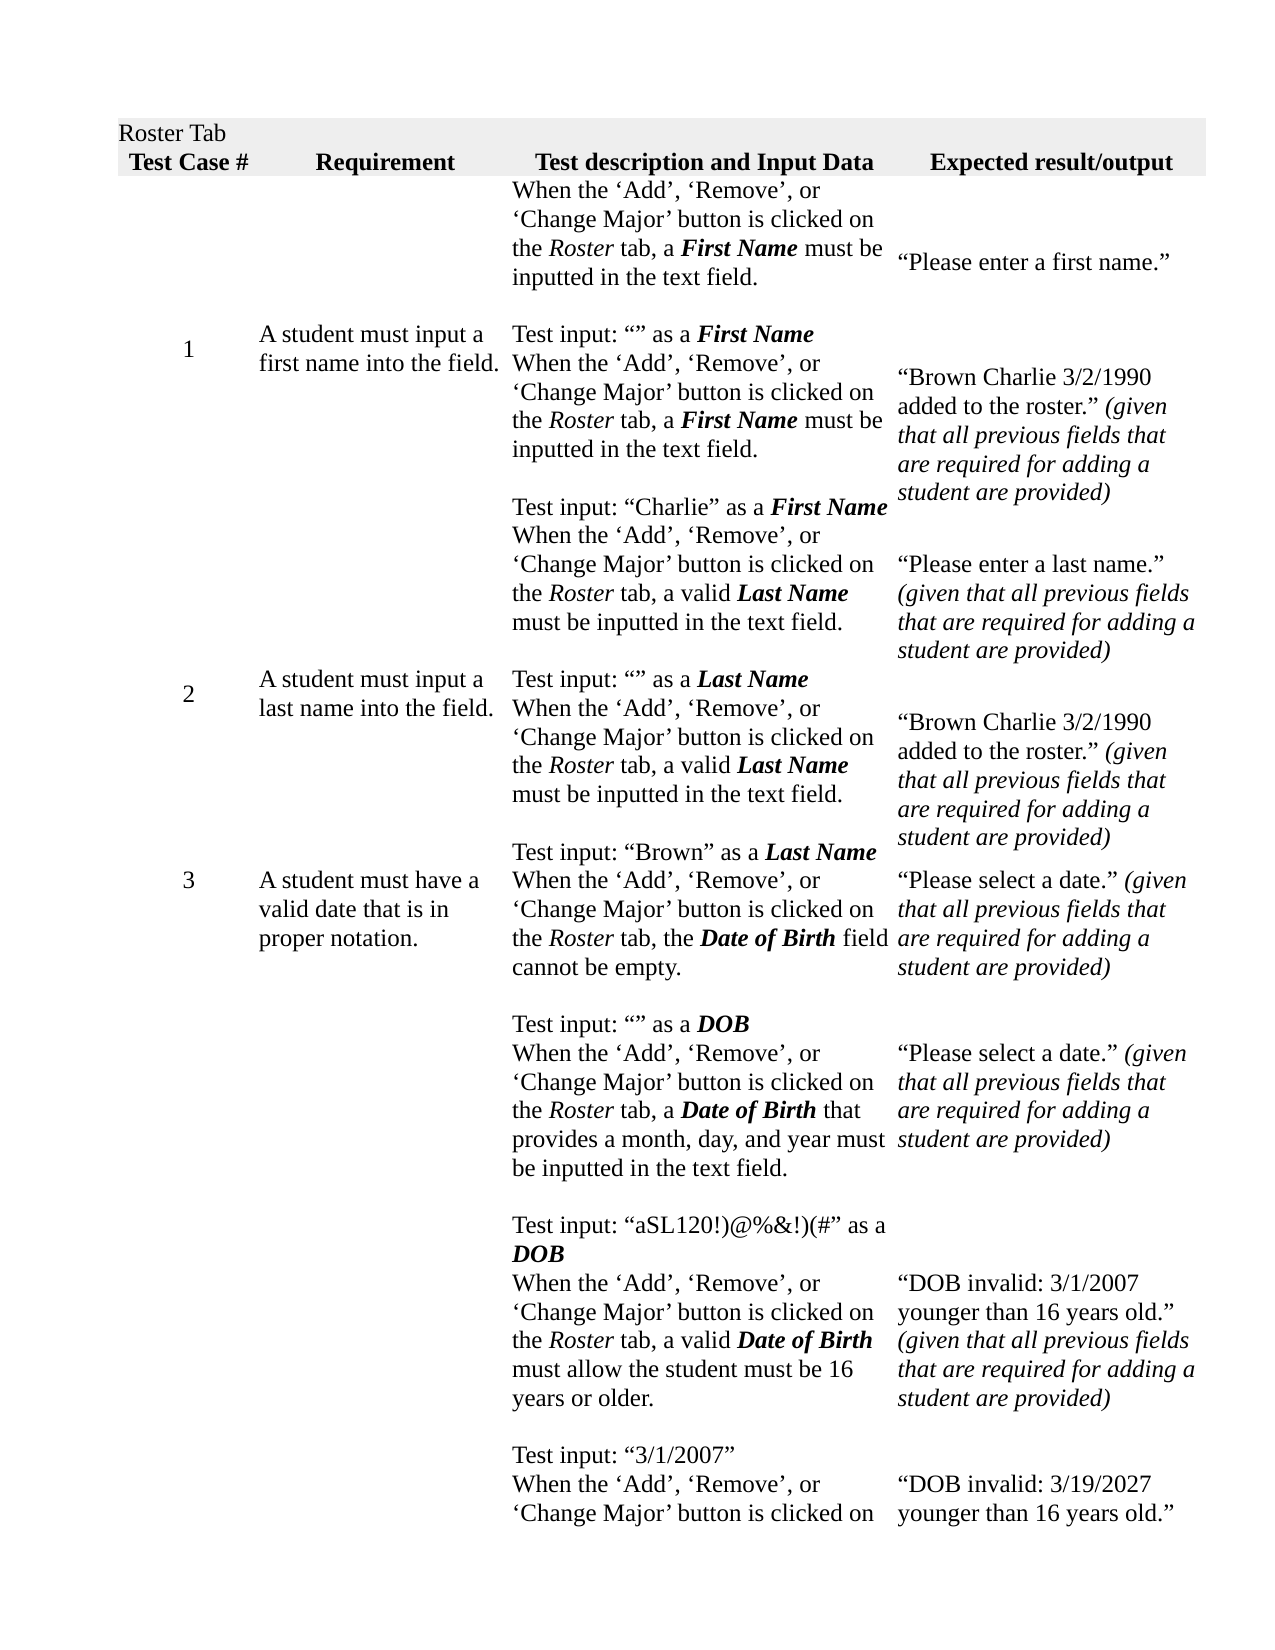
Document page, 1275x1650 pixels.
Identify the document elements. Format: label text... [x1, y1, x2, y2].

table_cell “Brown Charlie 3/2/1990 added to the roster.” (given that all previous fields that are required for adding a student are provided) [897, 693, 1206, 866]
table_cell A student must have a valid date that is in proper notation. [259, 866, 512, 1527]
table_cell 2 [118, 521, 259, 866]
table_cell When the ‘Add’, ‘Remove’, or ‘Change Major’ button is clicked on the Roster tab, a valid Last Name must be inputted in the text field. Test input: “Brown” as a Last Name [512, 693, 897, 866]
table_cell 1 [118, 176, 259, 521]
table_cell When the ‘Add’, ‘Remove’, or ‘Change Major’ button is clicked on the Roster tab, a First Name must be inputted in the text field. Test input: “Charlie” as a First Name [512, 348, 897, 521]
table_cell When the ‘Add’, ‘Remove’, or ‘Change Major’ button is clicked on the Roster tab, a valid Date of Birth must allow the student must be 16 years or older. Test input: “3/1/2007” [512, 1268, 897, 1469]
table_cell Requirement [259, 147, 512, 176]
table_cell “DOB invalid: 3/19/2027 younger than 16 years old.” [897, 1469, 1206, 1527]
table_cell When the ‘Add’, ‘Remove’, or ‘Change Major’ button is clicked on the Roster tab, the Date of Birth field cannot be empty. Test input: “” as a DOB [512, 866, 897, 1038]
table_header Roster Tab [118, 118, 1206, 147]
table_cell A student must input a first name into the field. [259, 176, 512, 521]
table_cell “Brown Charlie 3/2/1990 added to the roster.” (given that all previous fields that are required for adding a student are provided) [897, 348, 1206, 521]
table_cell When the ‘Add’, ‘Remove’, or ‘Change Major’ button is clicked on the Roster tab, a valid Last Name must be inputted in the text field. Test input: “” as a Last Name [512, 521, 897, 693]
table_cell “Please select a date.” (given that all previous fields that are required for adding a student are provided) [897, 1038, 1206, 1268]
table_cell When the ‘Add’, ‘Remove’, or ‘Change Major’ button is clicked on the Roster tab, a Date of Birth that provides a month, day, and year must be inputted in the text field. Test input: “aSL120!)@%&!)(#” as a DOB [512, 1038, 897, 1268]
table_cell Test Case # [118, 147, 259, 176]
table_cell When the ‘Add’, ‘Remove’, or ‘Change Major’ button is clicked on the Roster tab, a First Name must be inputted in the text field. Test input: “” as a First Name [512, 176, 897, 348]
table_cell “Please select a date.” (given that all previous fields that are required for adding a student are provided) [897, 866, 1206, 1038]
table_cell “DOB invalid: 3/1/2007 younger than 16 years old.” (given that all previous fields that are required for adding a student are provided) [897, 1268, 1206, 1469]
table_cell When the ‘Add’, ‘Remove’, or ‘Change Major’ button is clicked on [512, 1469, 897, 1527]
table_cell “Please enter a last name.” (given that all previous fields that are required for adding a student are provided) [897, 521, 1206, 693]
table_cell A student must input a last name into the field. [259, 521, 512, 866]
table_cell “Please enter a first name.” [897, 176, 1206, 348]
table_cell Expected result/output [897, 147, 1206, 176]
table_cell 3 [118, 866, 259, 1527]
table_cell Test description and Input Data [512, 147, 897, 176]
